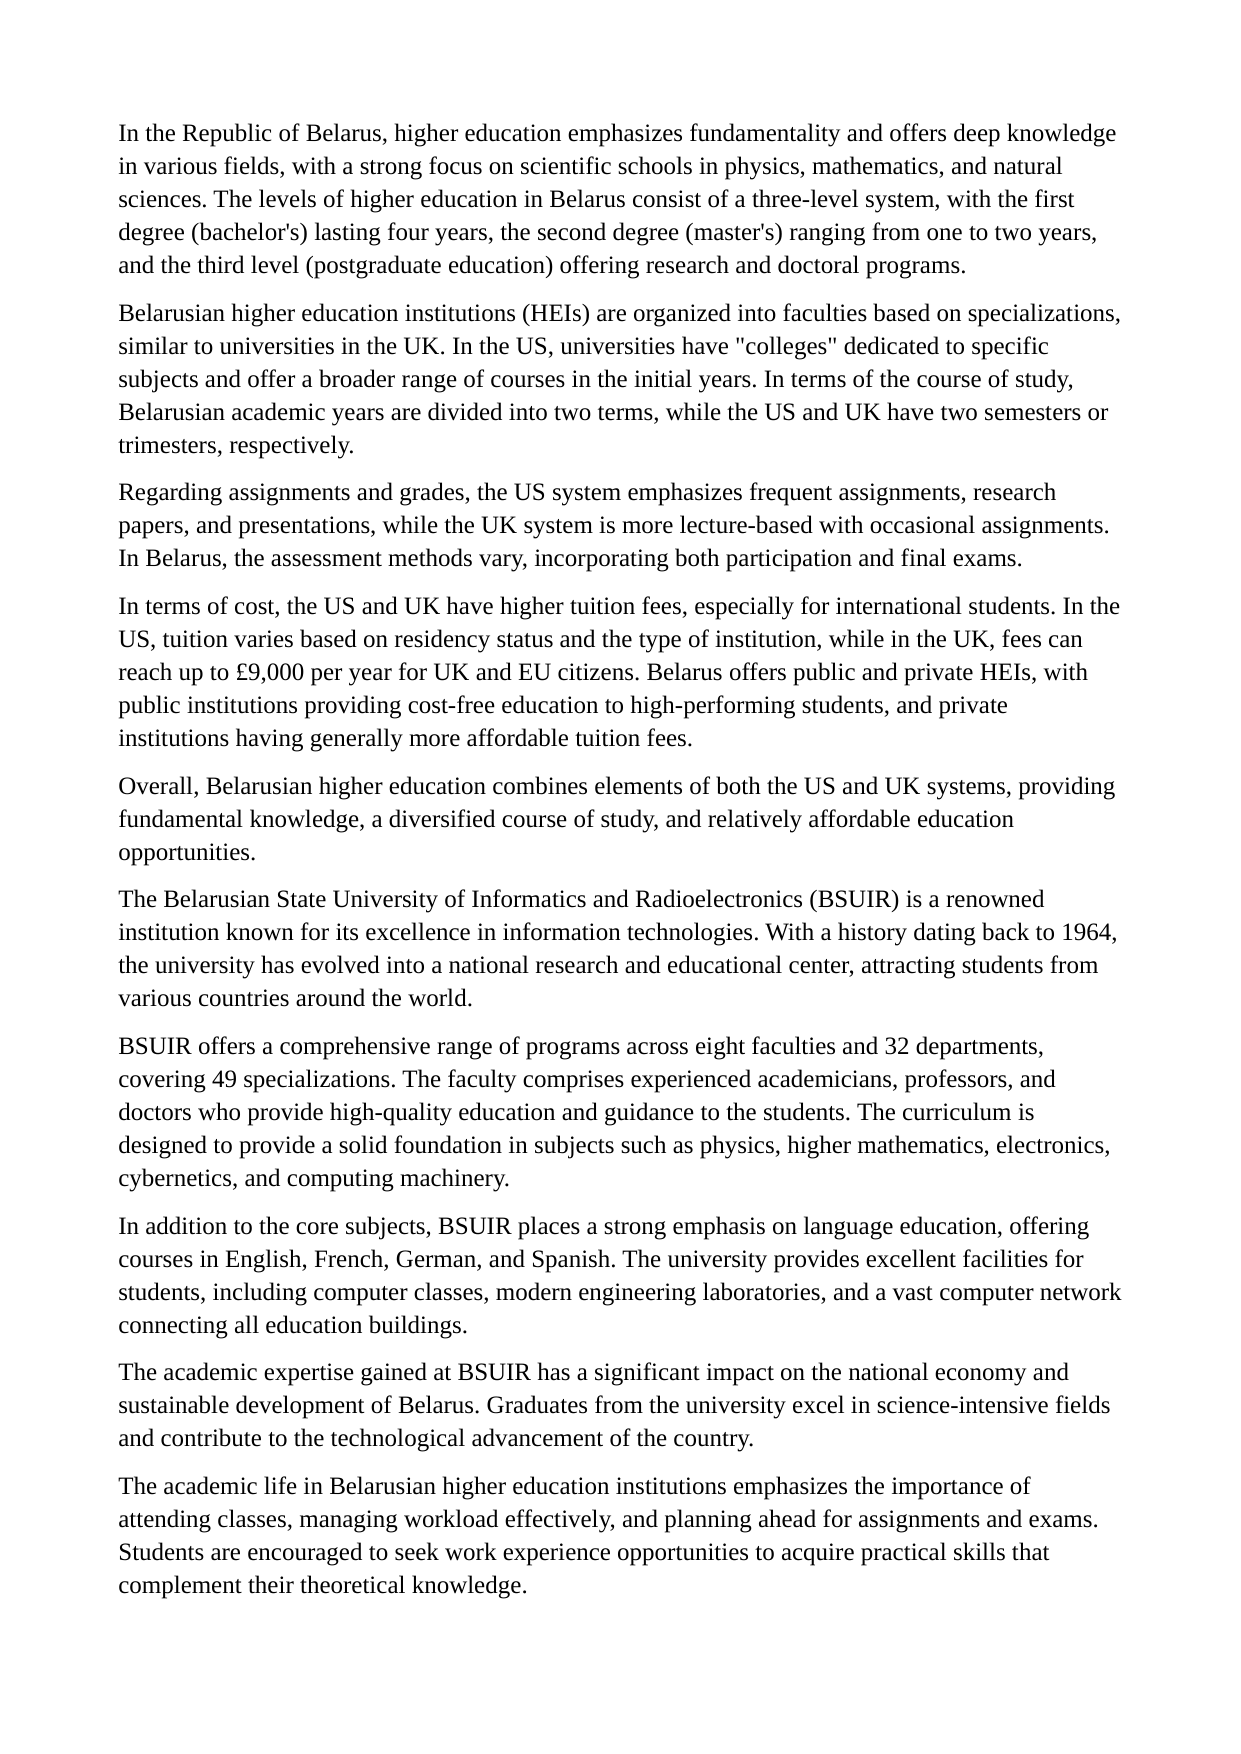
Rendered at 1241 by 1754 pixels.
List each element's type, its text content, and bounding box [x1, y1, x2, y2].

text The Belarusian State University of Informatics and Radioelectronics (BSUIR) is a renowned institution known for its excellence in information technologies. With a history dating back to 1964, the university has evolved into a national research and educational center, attracting students from various countries around the world. [118, 884, 1122, 1012]
text In terms of cost, the US and UK have higher tuition fees, especially for international students. In the US, tuition varies based on residency status and the type of institution, while in the UK, fees can reach up to £9,000 per year for UK and EU citizens. Belarus offers public and private HEIs, with public institutions providing cost-free education to high-performing students, and private institutions having generally more affordable tuition fees. [118, 591, 1122, 752]
text Regarding assignments and grades, the US system emphasizes frequent assignments, research papers, and presentations, while the UK system is more lecture-based with occasional assignments. In Belarus, the assessment methods vary, incorporating both participation and final exams. [118, 477, 1122, 572]
text Belarusian higher education institutions (HEIs) are organized into faculties based on specializations, similar to universities in the UK. In the US, universities have "colleges" dedicated to specific subjects and offer a broader range of courses in the initial years. In terms of the course of study, Belarusian academic years are divided into two terms, while the US and UK have two semesters or trimesters, respectively. [118, 298, 1122, 459]
text BSUIR offers a comprehensive range of programs across eight faculties and 32 departments, covering 49 specializations. The faculty comprises experienced academicians, professors, and doctors who provide high-quality education and guidance to the students. The curriculum is designed to provide a solid foundation in subjects such as physics, higher mathematics, electronics, cybernetics, and computing machinery. [118, 1031, 1122, 1192]
text The academic life in Belarusian higher education institutions emphasizes the importance of attending classes, managing workload effectively, and planning ahead for assignments and exams. Students are encouraged to seek work experience opportunities to acquire practical skills that complement their theoretical knowledge. [118, 1471, 1122, 1599]
text The academic expertise gained at BSUIR has a significant impact on the national economy and sustainable development of Belarus. Graduates from the university excel in science-intensive fields and contribute to the technological advancement of the country. [118, 1357, 1122, 1452]
text In the Republic of Belarus, higher education emphasizes fundamentality and offers deep knowledge in various fields, with a strong focus on scientific schools in physics, mathematics, and natural sciences. The levels of higher education in Belarus consist of a three-level system, with the first degree (bachelor's) lasting four years, the second degree (master's) ranging from one to two years, and the third level (postgraduate education) offering research and doctoral programs. [118, 118, 1122, 279]
text Overall, Belarusian higher education combines elements of both the US and UK systems, providing fundamental knowledge, a diversified course of study, and relatively affordable education opportunities. [118, 771, 1122, 866]
text In addition to the core subjects, BSUIR places a strong emphasis on language education, offering courses in English, French, German, and Spanish. The university provides excellent facilities for students, including computer classes, modern engineering laboratories, and a vast computer network connecting all education buildings. [118, 1211, 1122, 1339]
